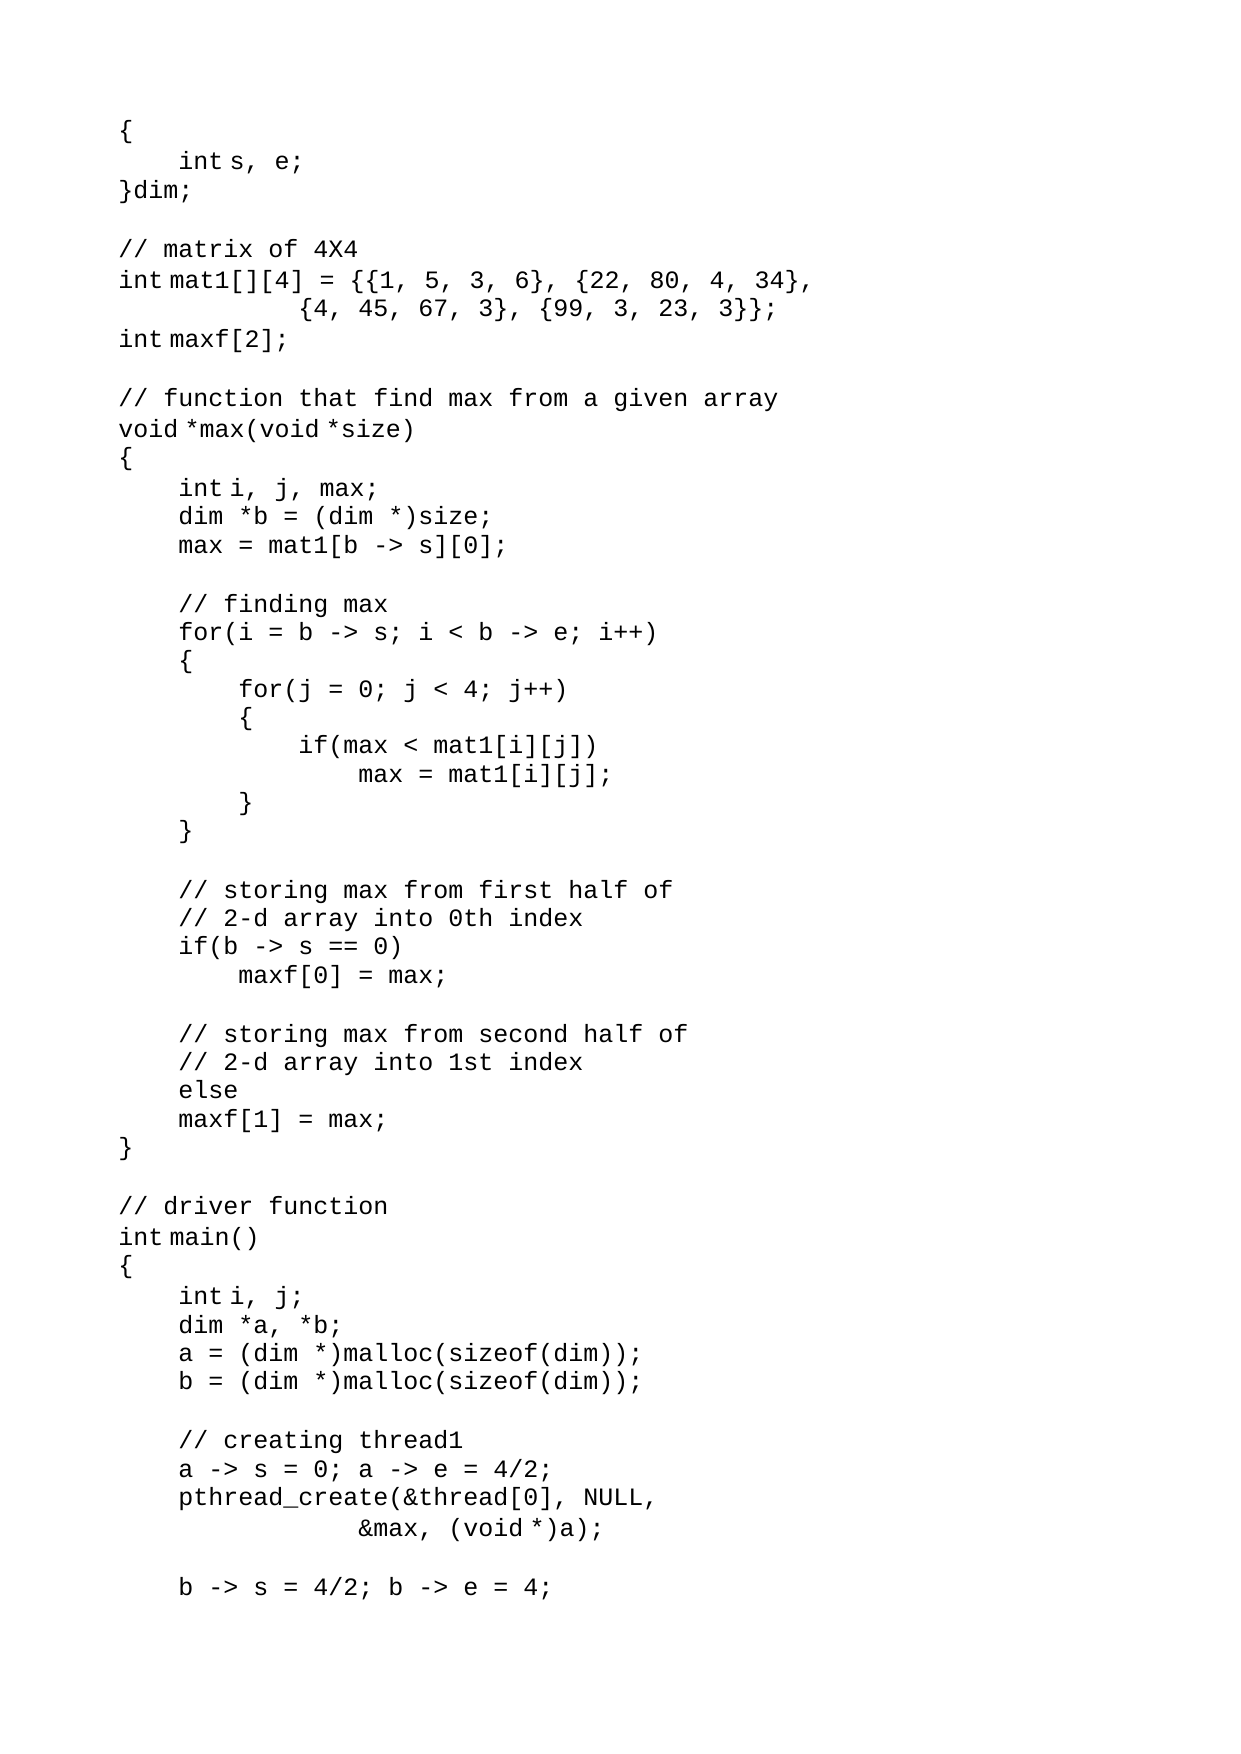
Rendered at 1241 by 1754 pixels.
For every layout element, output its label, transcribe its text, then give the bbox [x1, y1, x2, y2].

table_header { int s, e; }dim; // matrix of 4X4 int mat1[][4] = {{1, 5, 3, 6}, {22, 80, 4, 34}, {4, 45, 67, 3}, {99, 3, 23, 3}}; int maxf[2]; // function that find max from a given array void *max(void *size) { int i, j, max; dim *b = (dim *)size; max = mat1[b -> s][0]; // finding max for(i = b -> s; i < b -> e; i++) { for(j = 0; j < 4; j++) { if(max < mat1[i][j]) max = mat1[i][j]; } } // storing max from first half of // 2-d array into 0th index if(b -> s == 0) maxf[0] = max; // storing max from second half of // 2-d array into 1st index else maxf[1] = max; } // driver function int main() { int i, j; dim *a, *b; a = (dim *)malloc(sizeof(dim)); b = (dim *)malloc(sizeof(dim)); // creating thread1 a -> s = 0; a -> e = 4/2; pthread_create(&thread[0], NULL, &max, (void *)a); b -> s = 4/2; b -> e = 4; [118, 118, 844, 1634]
